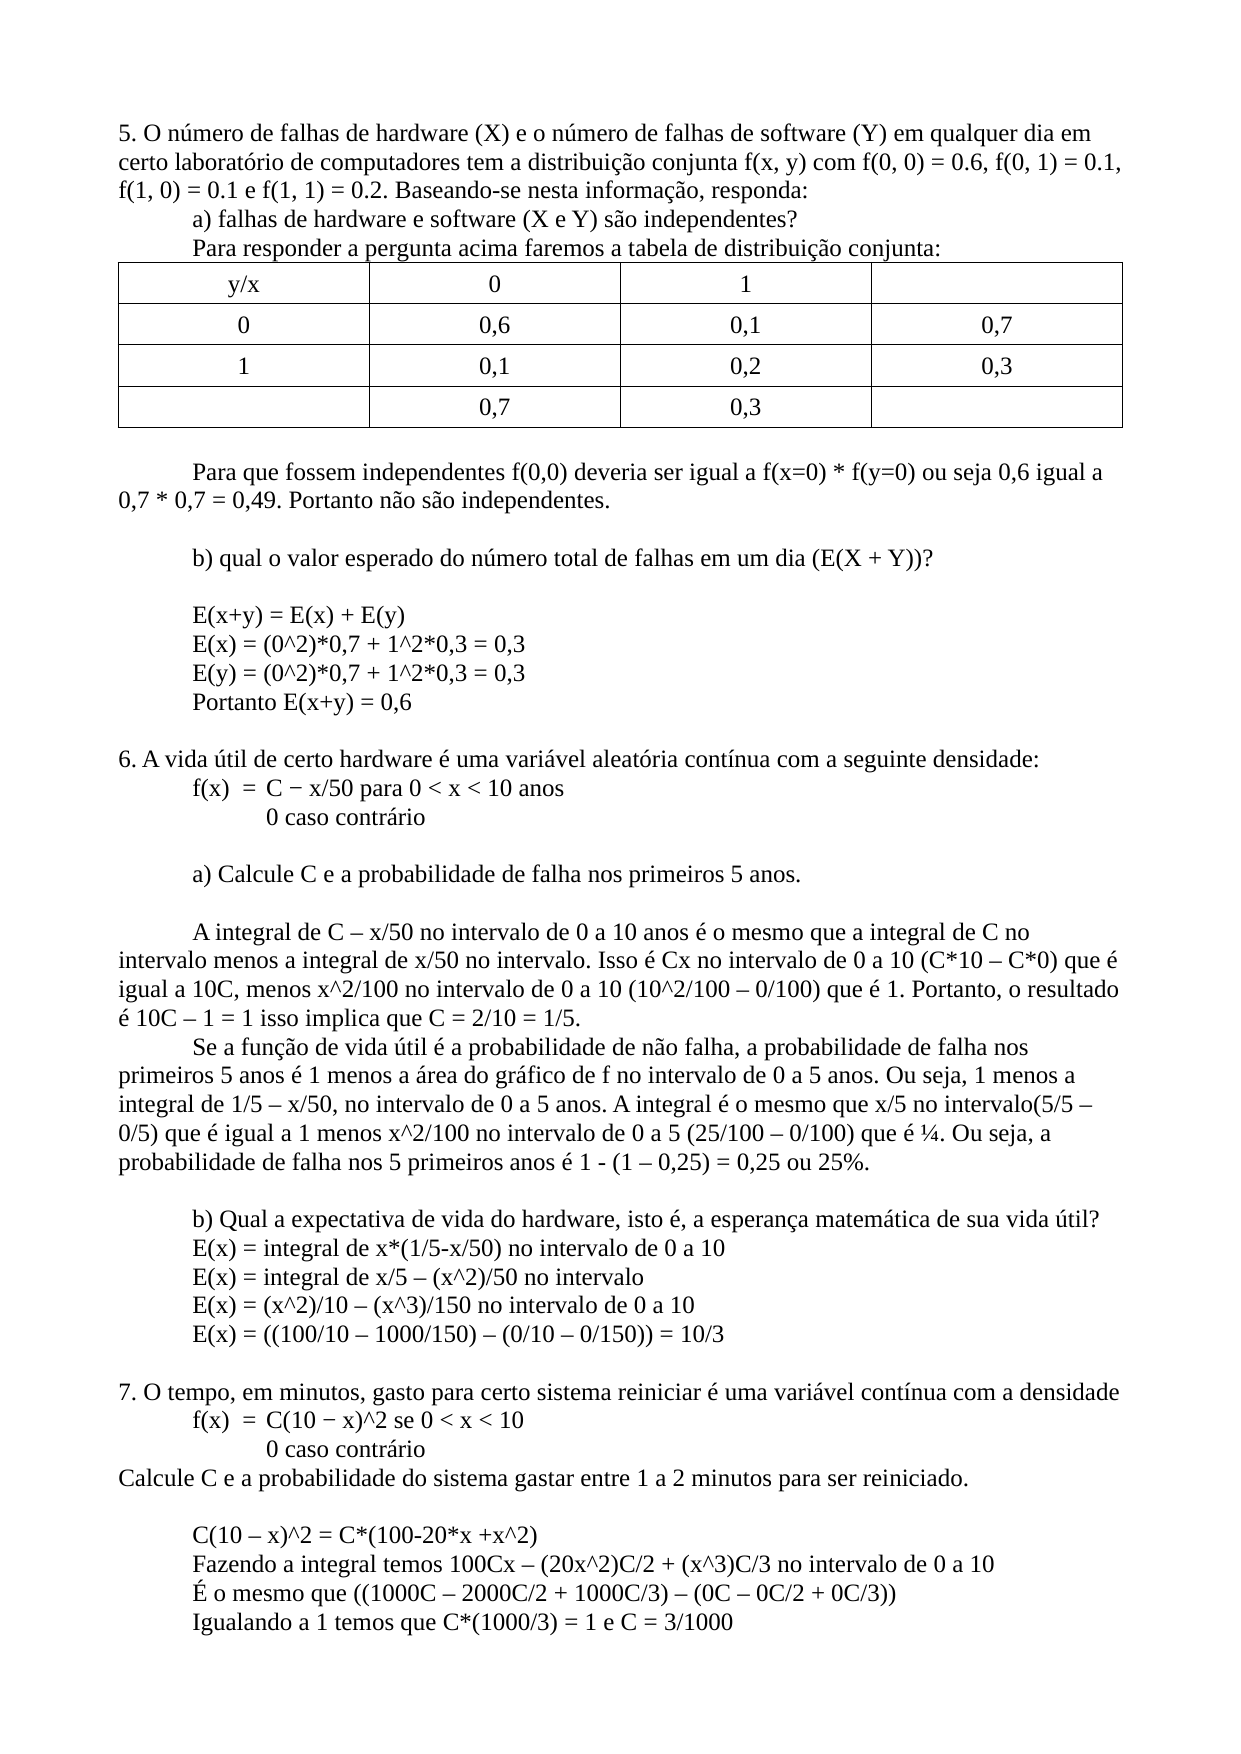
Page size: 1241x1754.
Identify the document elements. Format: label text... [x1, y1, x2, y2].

text b) Qual a expectativa de vida do hardware, isto é, a esperança matemática de sua vida útil? [118, 1204, 1122, 1233]
text É o mesmo que ((1000C – 2000C/2 + 1000C/3) – (0C – 0C/2 + 0C/3)) [118, 1578, 1122, 1607]
text 0 caso contrário [118, 802, 1122, 830]
text 7. O tempo, em minutos, gasto para certo sistema reiniciar é uma variável contínua com a densidade f(x) = C(10 − x)^2 se 0 < x < 10 [118, 1377, 1122, 1434]
text A integral de C – x/50 no intervalo de 0 a 10 anos é o mesmo que a integral de C no intervalo menos a integral de x/50 no intervalo. Isso é Cx no intervalo de 0 a 10 (C*10 – C*0) que é igual a 10C, menos x^2/100 no intervalo de 0 a 10 (10^2/100 – 0/100) que é 1. Portanto, o resultado é 10C – 1 = 1 isso implica que C = 2/10 = 1/5. [118, 917, 1122, 1032]
text a) Calcule C e a probabilidade de falha nos primeiros 5 anos. [118, 859, 1122, 888]
text f(x) = C − x/50 para 0 < x < 10 anos [118, 773, 1122, 802]
table_header [872, 263, 1122, 303]
text Fazendo a integral temos 100Cx – (20x^2)C/2 + (x^3)C/3 no intervalo de 0 a 10 [118, 1549, 1122, 1578]
text 5. O número de falhas de hardware (X) e o número de falhas de software (Y) em qualquer dia em certo laboratório de computadores tem a distribuição conjunta f(x, y) com f(0, 0) = 0.6, f(0, 1) = 0.1, f(1, 0) = 0.1 e f(1, 1) = 0.2. Baseando-se nesta informação, responda: [118, 118, 1122, 204]
table_cell 0,1 [621, 304, 871, 344]
table_cell 0 [119, 304, 369, 344]
table_cell 1 [119, 345, 369, 386]
text E(x+y) = E(x) + E(y) [118, 600, 1122, 629]
text C(10 – x)^2 = C*(100-20*x +x^2) [118, 1520, 1122, 1549]
text E(x) = integral de x*(1/5-x/50) no intervalo de 0 a 10 [118, 1233, 1122, 1262]
text a) falhas de hardware e software (X e Y) são independentes? [118, 204, 1122, 233]
text Se a função de vida útil é a probabilidade de não falha, a probabilidade de falha nos primeiros 5 anos é 1 menos a área do gráfico de f no intervalo de 0 a 5 anos. Ou seja, 1 menos a integral de 1/5 – x/50, no intervalo de 0 a 5 anos. A integral é o mesmo que x/5 no intervalo(5/5 – 0/5) que é igual a 1 menos x^2/100 no intervalo de 0 a 5 (25/100 – 0/100) que é ¼. Ou seja, a probabilidade de falha nos 5 primeiros anos é 1 - (1 – 0,25) = 0,25 ou 25%. [118, 1032, 1122, 1175]
text E(x) = integral de x/5 – (x^2)/50 no intervalo [118, 1262, 1122, 1290]
table_cell [119, 387, 369, 427]
text Para que fossem independentes f(0,0) deveria ser igual a f(x=0) * f(y=0) ou seja 0,6 igual a 0,7 * 0,7 = 0,49. Portanto não são independentes. [118, 457, 1122, 514]
table_header y/x [119, 263, 369, 303]
table_header 0 [370, 263, 620, 303]
text E(x) = (x^2)/10 – (x^3)/150 no intervalo de 0 a 10 [118, 1290, 1122, 1319]
table_header 1 [621, 263, 871, 303]
table_cell 0,7 [872, 304, 1122, 344]
table_cell [872, 387, 1122, 427]
text Para responder a pergunta acima faremos a tabela de distribuição conjunta: [118, 233, 1122, 262]
table_cell 0,7 [370, 387, 620, 427]
text Igualando a 1 temos que C*(1000/3) = 1 e C = 3/1000 [118, 1607, 1122, 1635]
text b) qual o valor esperado do número total de falhas em um dia (E(X + Y))? [118, 543, 1122, 572]
text E(x) = (0^2)*0,7 + 1^2*0,3 = 0,3 [118, 629, 1122, 658]
table_cell 0,2 [621, 345, 871, 386]
table_cell 0,3 [872, 345, 1122, 386]
table_cell 0,3 [621, 387, 871, 427]
text 0 caso contrário [118, 1434, 1122, 1463]
text E(y) = (0^2)*0,7 + 1^2*0,3 = 0,3 [118, 658, 1122, 687]
text Portanto E(x+y) = 0,6 [118, 687, 1122, 715]
text 6. A vida útil de certo hardware é uma variável aleatória contínua com a seguinte densidade: [118, 744, 1122, 773]
table_cell 0,6 [370, 304, 620, 344]
text E(x) = ((100/10 – 1000/150) – (0/10 – 0/150)) = 10/3 [118, 1319, 1122, 1348]
text Calcule C e a probabilidade do sistema gastar entre 1 a 2 minutos para ser reiniciado. [118, 1463, 1122, 1492]
table_cell 0,1 [370, 345, 620, 386]
